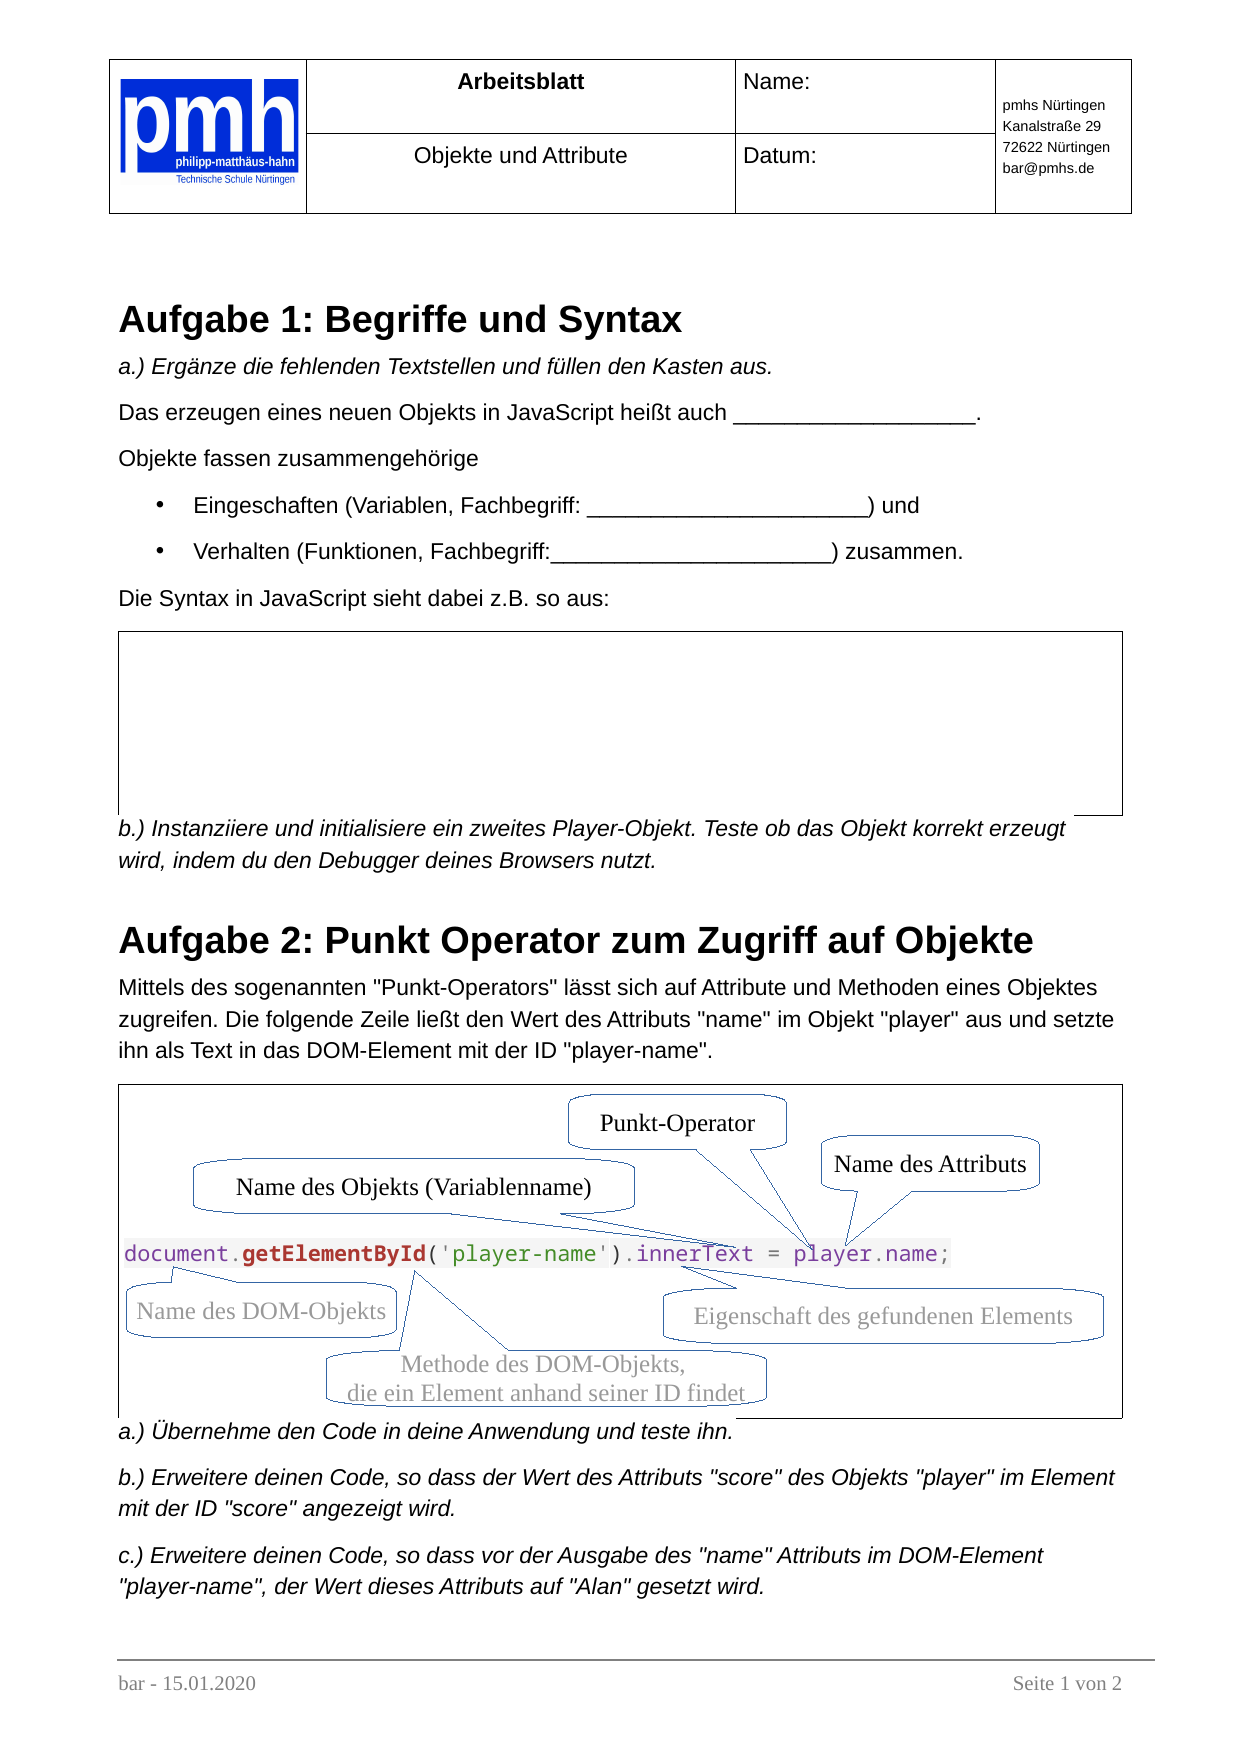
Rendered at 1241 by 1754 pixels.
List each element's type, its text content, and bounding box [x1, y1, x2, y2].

table_header document.getElementById('player-name').innerText = player.name; [119, 1085, 1122, 1418]
text Objekte fassen zusammengehörige [118, 445, 1122, 472]
picture [120, 79, 299, 185]
table_header [119, 632, 1122, 815]
subtitle Aufgabe 2: Punkt Operator zum Zugriff auf Objekte [118, 918, 1122, 962]
text a.) Ergänze die fehlenden Textstellen und füllen den Kasten aus. [118, 353, 1122, 379]
text Das erzeugen eines neuen Objekts in JavaScript heißt auch ___________________. [118, 399, 1122, 426]
text Die Syntax in JavaScript sieht dabei z.B. so aus: [118, 585, 1122, 611]
text b.) Instanziiere und initialisiere ein zweites Player-Objekt. Teste ob das Objekt korrekt erzeugt wird, indem du den Debugger deines Browsers nutzt. [118, 816, 1122, 873]
list Verhalten (Funktionen, Fachbegriff:______________________) zusammen. [156, 538, 1122, 565]
text b.) Erweitere deinen Code, so dass der Wert des Attributs "score" des Objekts "player" im Element mit der ID "score" angezeigt wird. [118, 1464, 1122, 1522]
text Mittels des sogenannten "Punkt-Operators" lässt sich auf Attribute und Methoden eines Objektes zugreifen. Die folgende Zeile ließt den Wert des Attributs "name" im Objekt "player" aus und setzte ihn als Text in das DOM-Element mit der ID "player-name". [118, 974, 1122, 1064]
text c.) Erweitere deinen Code, so dass vor der Ausgabe des "name" Attributs im DOM-Element "player-name", der Wert dieses Attributs auf "Alan" gesetzt wird. [118, 1542, 1122, 1599]
subtitle Aufgabe 1: Begriffe und Syntax [118, 297, 1122, 341]
text a.) Übernehme den Code in deine Anwendung und teste ihn. [118, 1419, 1122, 1444]
list Eingeschaften (Variablen, Fachbegriff: ______________________) und [156, 492, 1122, 518]
